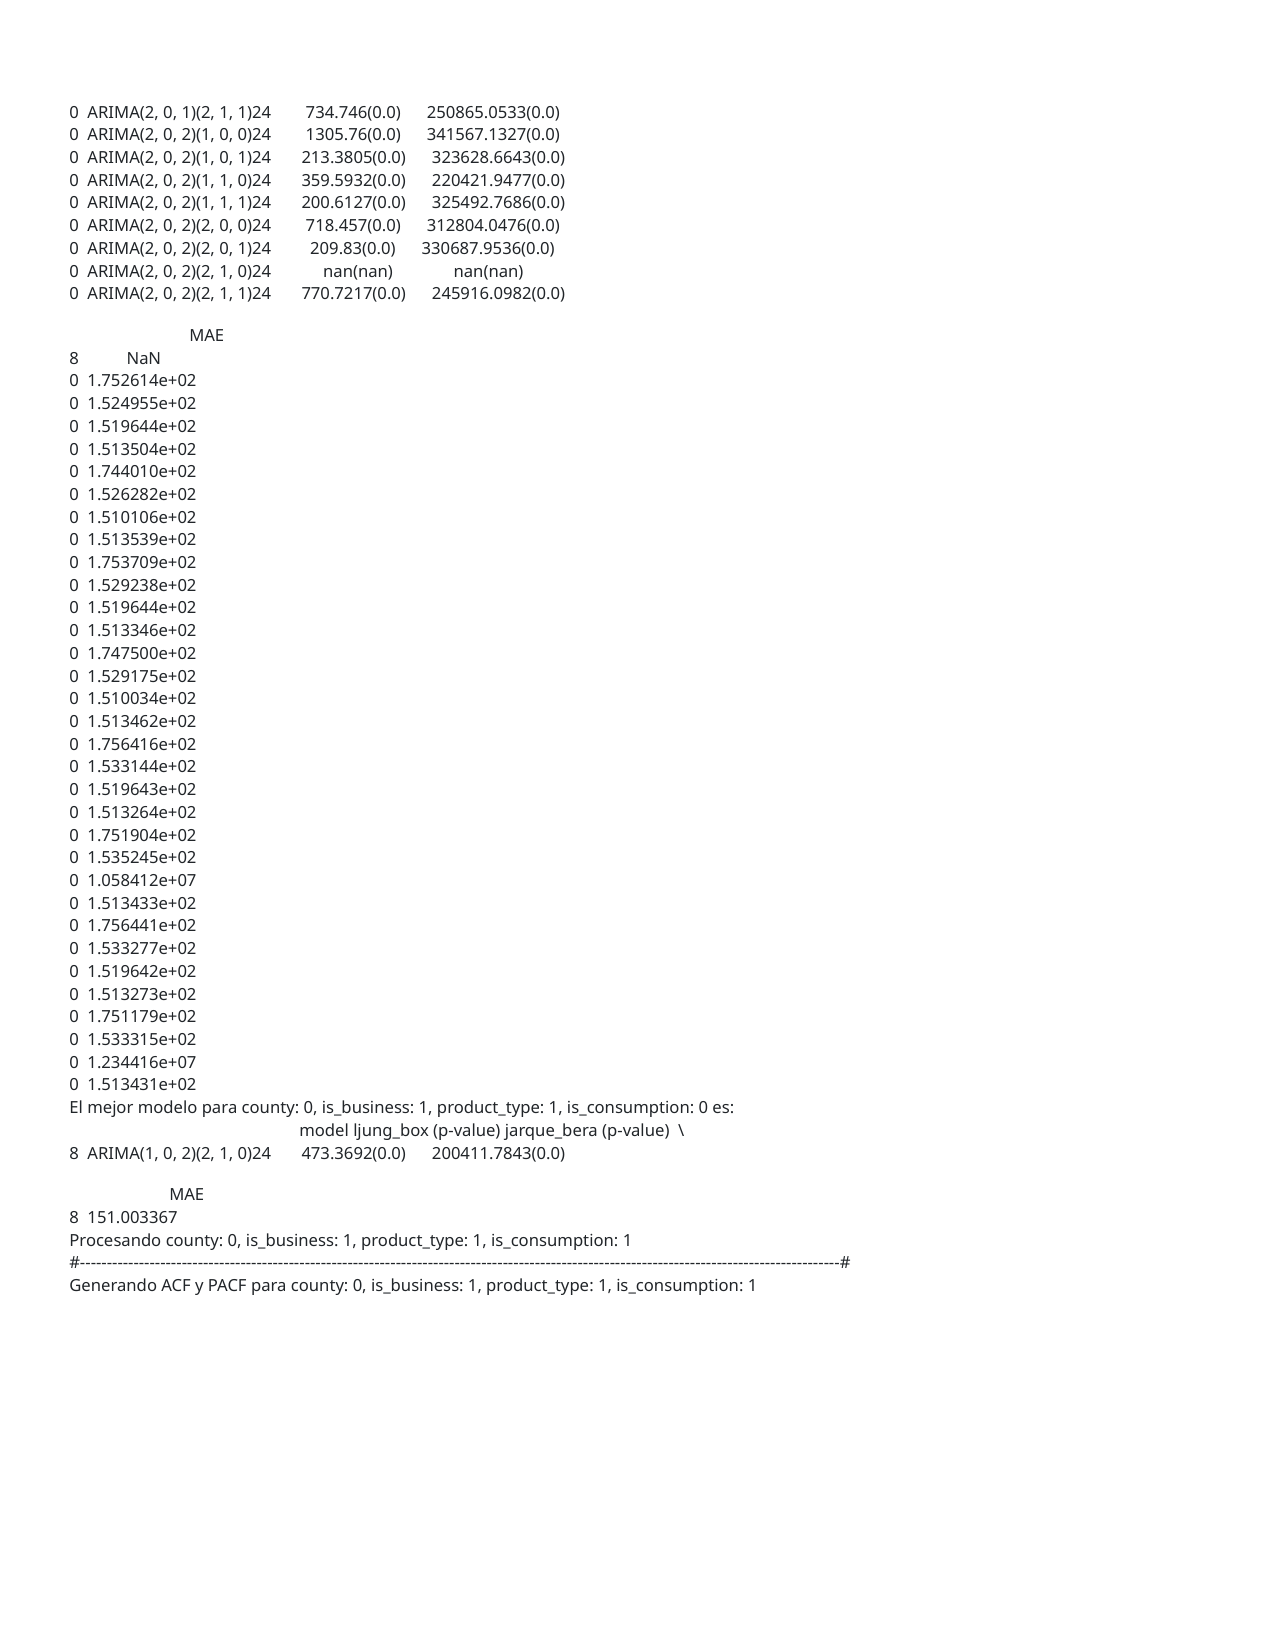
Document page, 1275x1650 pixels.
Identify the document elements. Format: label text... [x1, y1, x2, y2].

text 0 ARIMA(2, 0, 2)(1, 1, 0)24 359.5932(0.0) 220421.9477(0.0) [69, 168, 1194, 191]
text 0 1.535245e+02 [69, 846, 1194, 869]
text 0 ARIMA(2, 0, 2)(2, 0, 0)24 718.457(0.0) 312804.0476(0.0) [69, 214, 1194, 237]
text 0 1.513264e+02 [69, 801, 1194, 823]
text 0 ARIMA(2, 0, 2)(1, 0, 1)24 213.3805(0.0) 323628.6643(0.0) [69, 146, 1194, 168]
text 0 1.533144e+02 [69, 755, 1194, 778]
text 0 1.513462e+02 [69, 710, 1194, 732]
text 8 ARIMA(1, 0, 2)(2, 1, 0)24 473.3692(0.0) 200411.7843(0.0) [69, 1141, 1194, 1164]
text 0 1.744010e+02 [69, 460, 1194, 483]
text 0 1.529238e+02 [69, 573, 1194, 596]
text #----------------------------------------------------------------------------------------------------------------------------------------------# [69, 1251, 1194, 1274]
text 0 1.513273e+02 [69, 982, 1194, 1005]
text 0 1.752614e+02 [69, 369, 1194, 392]
text 0 1.058412e+07 [69, 869, 1194, 891]
text 0 1.756441e+02 [69, 914, 1194, 937]
text 0 1.526282e+02 [69, 483, 1194, 505]
text MAE [69, 323, 1194, 346]
text 0 1.513346e+02 [69, 619, 1194, 642]
text Generando ACF y PACF para county: 0, is_business: 1, product_type: 1, is_consumption: 1 [69, 1274, 1194, 1296]
text 0 ARIMA(2, 0, 2)(2, 1, 0)24 nan(nan) nan(nan) [69, 259, 1194, 282]
text 0 1.519644e+02 [69, 414, 1194, 437]
text 0 1.513504e+02 [69, 437, 1194, 460]
text 0 1.756416e+02 [69, 732, 1194, 755]
text 0 ARIMA(2, 0, 2)(1, 0, 0)24 1305.76(0.0) 341567.1327(0.0) [69, 123, 1194, 146]
text 0 1.529175e+02 [69, 664, 1194, 687]
text 0 1.519644e+02 [69, 596, 1194, 619]
text 0 1.513433e+02 [69, 891, 1194, 914]
text 0 1.524955e+02 [69, 392, 1194, 414]
text 0 1.751904e+02 [69, 823, 1194, 846]
text 8 NaN [69, 346, 1194, 369]
text model ljung_box (p-value) jarque_bera (p-value) \ [69, 1118, 1194, 1141]
text 0 1.747500e+02 [69, 642, 1194, 664]
text Procesando county: 0, is_business: 1, product_type: 1, is_consumption: 1 [69, 1228, 1194, 1251]
text 0 1.533315e+02 [69, 1028, 1194, 1050]
text 8 151.003367 [69, 1206, 1194, 1228]
text 0 1.510034e+02 [69, 687, 1194, 710]
text 0 1.519642e+02 [69, 959, 1194, 982]
text 0 ARIMA(2, 0, 2)(2, 1, 1)24 770.7217(0.0) 245916.0982(0.0) [69, 282, 1194, 305]
text El mejor modelo para county: 0, is_business: 1, product_type: 1, is_consumption: 0 es: [69, 1096, 1194, 1118]
text 0 1.513431e+02 [69, 1073, 1194, 1096]
text 0 ARIMA(2, 0, 2)(2, 0, 1)24 209.83(0.0) 330687.9536(0.0) [69, 237, 1194, 259]
text 0 1.513539e+02 [69, 528, 1194, 551]
text 0 1.533277e+02 [69, 937, 1194, 959]
text 0 1.519643e+02 [69, 778, 1194, 801]
text 0 1.510106e+02 [69, 505, 1194, 528]
text 0 1.234416e+07 [69, 1050, 1194, 1073]
text 0 ARIMA(2, 0, 1)(2, 1, 1)24 734.746(0.0) 250865.0533(0.0) [69, 100, 1194, 123]
text 0 1.753709e+02 [69, 551, 1194, 573]
text MAE [69, 1183, 1194, 1206]
text 0 ARIMA(2, 0, 2)(1, 1, 1)24 200.6127(0.0) 325492.7686(0.0) [69, 191, 1194, 214]
text 0 1.751179e+02 [69, 1005, 1194, 1028]
